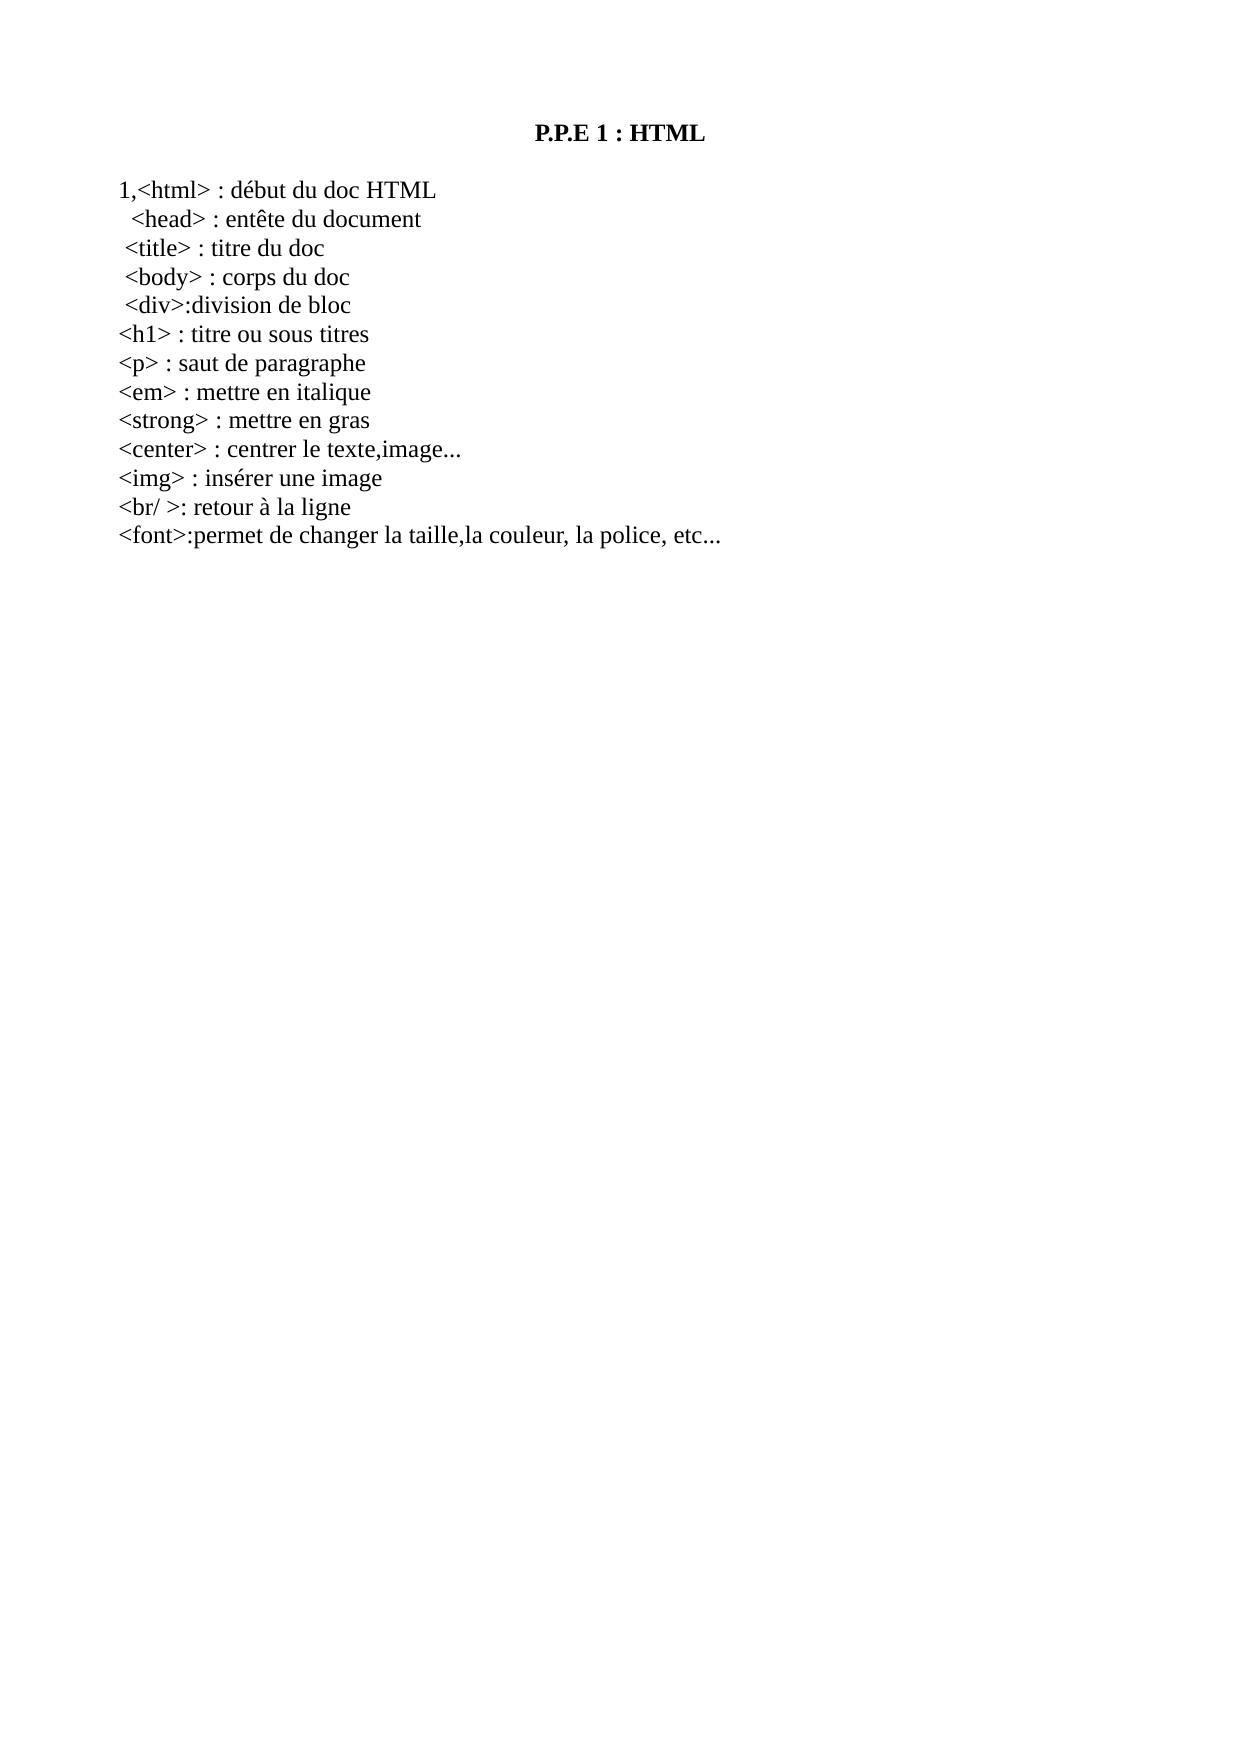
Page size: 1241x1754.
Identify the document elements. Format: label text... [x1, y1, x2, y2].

text <h1> : titre ou sous titres [118, 319, 1122, 348]
text <br/ >: retour à la ligne [118, 492, 1122, 521]
text <p> : saut de paragraphe [118, 348, 1122, 377]
text <title> : titre du doc [118, 233, 1122, 262]
text <em> : mettre en italique [118, 377, 1122, 406]
text <body> : corps du doc [118, 262, 1122, 291]
text 1,<html> : début du doc HTML [118, 176, 1122, 204]
text <img> : insérer une image [118, 463, 1122, 492]
text <div>:division de bloc [118, 291, 1122, 319]
text <font>:permet de changer la taille,la couleur, la police, etc... [118, 521, 1122, 549]
text <head> : entête du document [118, 204, 1122, 233]
text <center> : centrer le texte,image... [118, 434, 1122, 463]
text P.P.E 1 : HTML [118, 118, 1122, 147]
text <strong> : mettre en gras [118, 406, 1122, 434]
